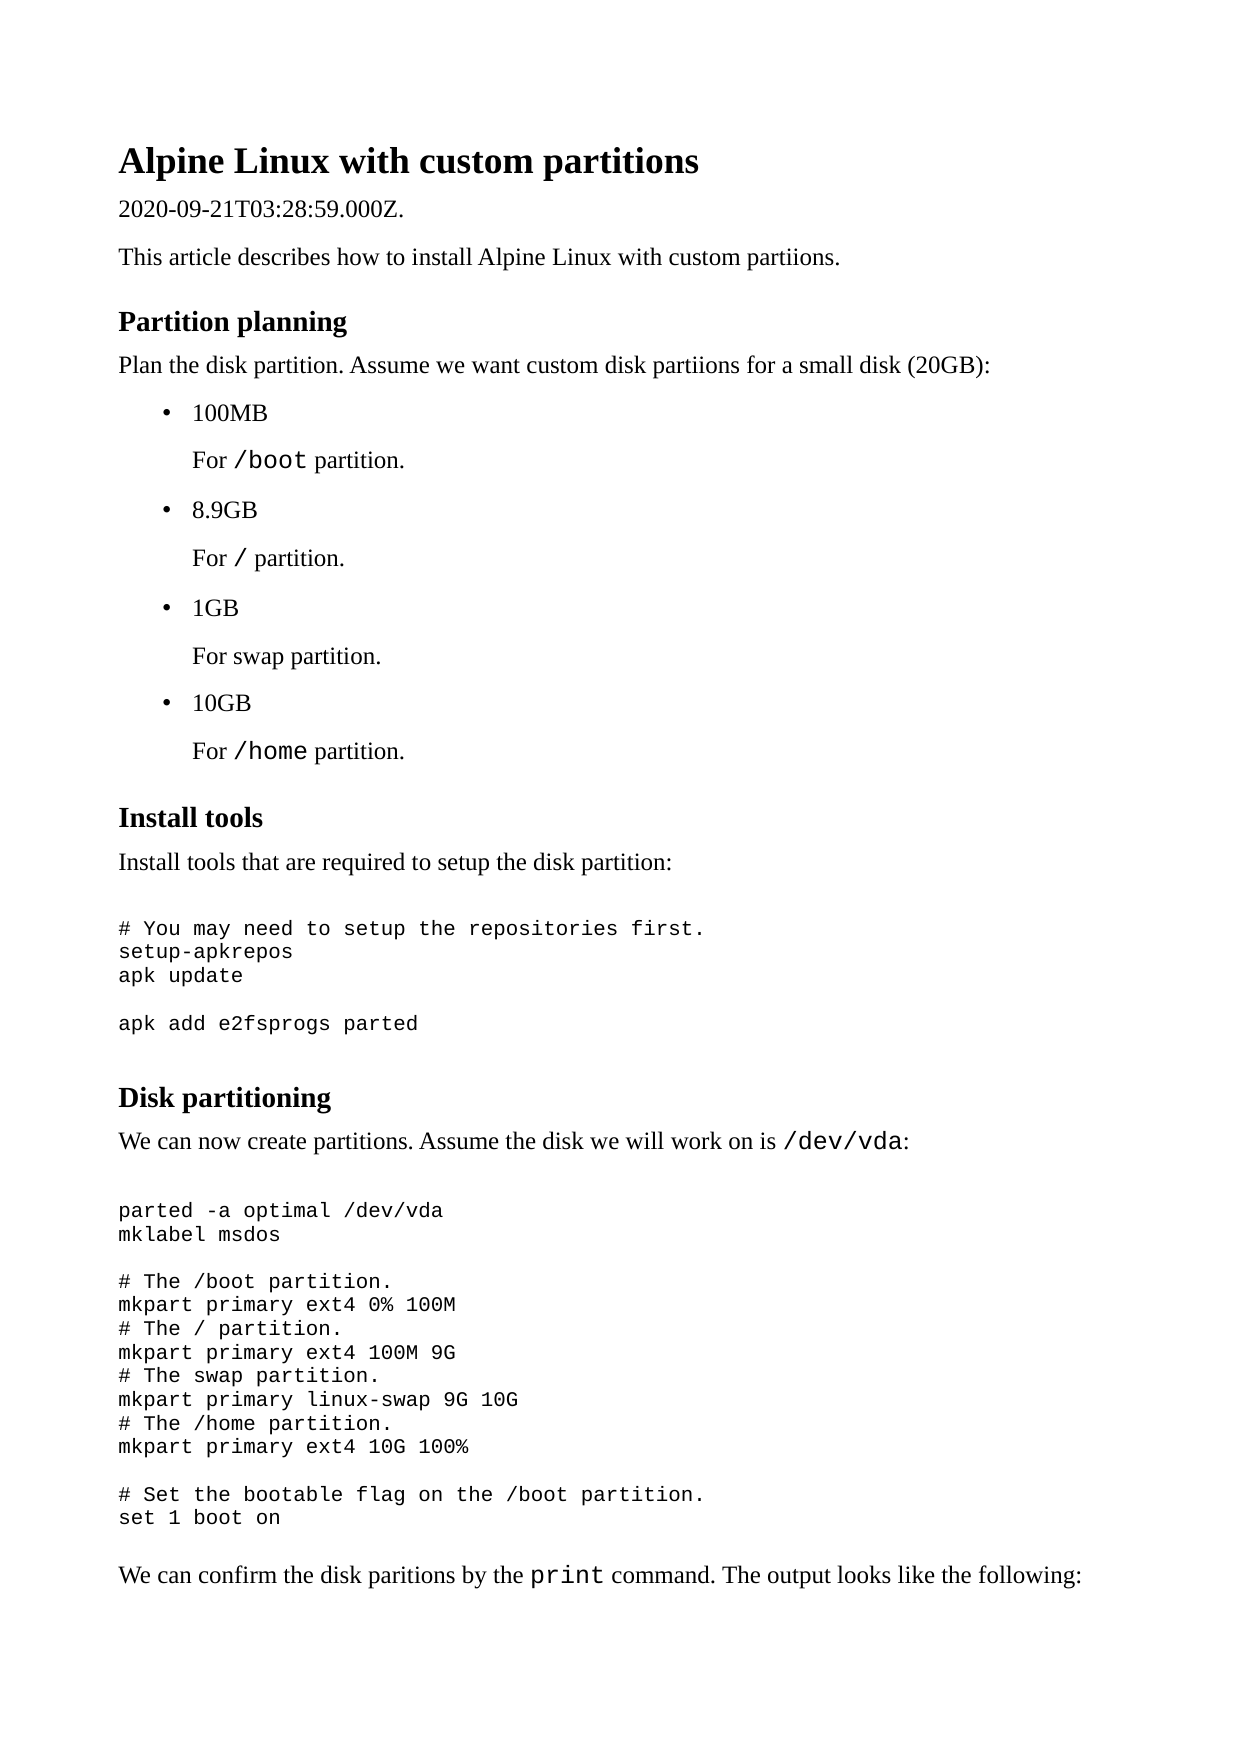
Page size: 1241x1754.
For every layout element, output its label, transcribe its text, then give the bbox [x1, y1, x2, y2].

text We can now create partitions. Assume the disk we will work on is /dev/vda: [118, 1126, 1122, 1157]
text mkpart primary ext4 10G 100% [118, 1436, 1122, 1460]
list For /boot partition. [162, 446, 1122, 476]
text mkpart primary ext4 0% 100M [118, 1294, 1122, 1318]
list 1GB [162, 593, 1122, 622]
text # Set the bootable flag on the /boot partition. [118, 1484, 1122, 1507]
list For /home partition. [162, 736, 1122, 767]
text 2020-09-21T03:28:59.000Z. [118, 194, 1122, 223]
text Plan the disk partition. Assume we want custom disk partiions for a small disk (20GB): [118, 350, 1122, 379]
list 10GB [162, 688, 1122, 717]
text parted -a optimal /dev/vda [118, 1200, 1122, 1223]
list For / partition. [162, 543, 1122, 574]
text Install tools that are required to setup the disk partition: [118, 847, 1122, 875]
list 8.9GB [162, 496, 1122, 524]
text We can confirm the disk paritions by the print command. The output looks like the following: [118, 1560, 1122, 1591]
text This article describes how to install Alpine Linux with custom partiions. [118, 242, 1122, 271]
text # The /boot partition. [118, 1271, 1122, 1294]
text setup-apkrepos [118, 942, 1122, 965]
text mkpart primary linux-swap 9G 10G [118, 1389, 1122, 1413]
text apk update [118, 965, 1122, 989]
subtitle Disk partitioning [118, 1080, 1122, 1114]
text mklabel msdos [118, 1223, 1122, 1247]
list For swap partition. [162, 641, 1122, 669]
text # The /home partition. [118, 1413, 1122, 1436]
text apk add e2fsprogs parted [118, 1012, 1122, 1036]
subtitle Alpine Linux with custom partitions [118, 139, 1122, 182]
list 100MB [162, 398, 1122, 427]
subtitle Partition planning [118, 304, 1122, 338]
subtitle Install tools [118, 801, 1122, 834]
text set 1 boot on [118, 1507, 1122, 1531]
text # The / partition. [118, 1318, 1122, 1342]
text # You may need to setup the repositories first. [118, 918, 1122, 942]
text # The swap partition. [118, 1365, 1122, 1389]
text mkpart primary ext4 100M 9G [118, 1342, 1122, 1365]
